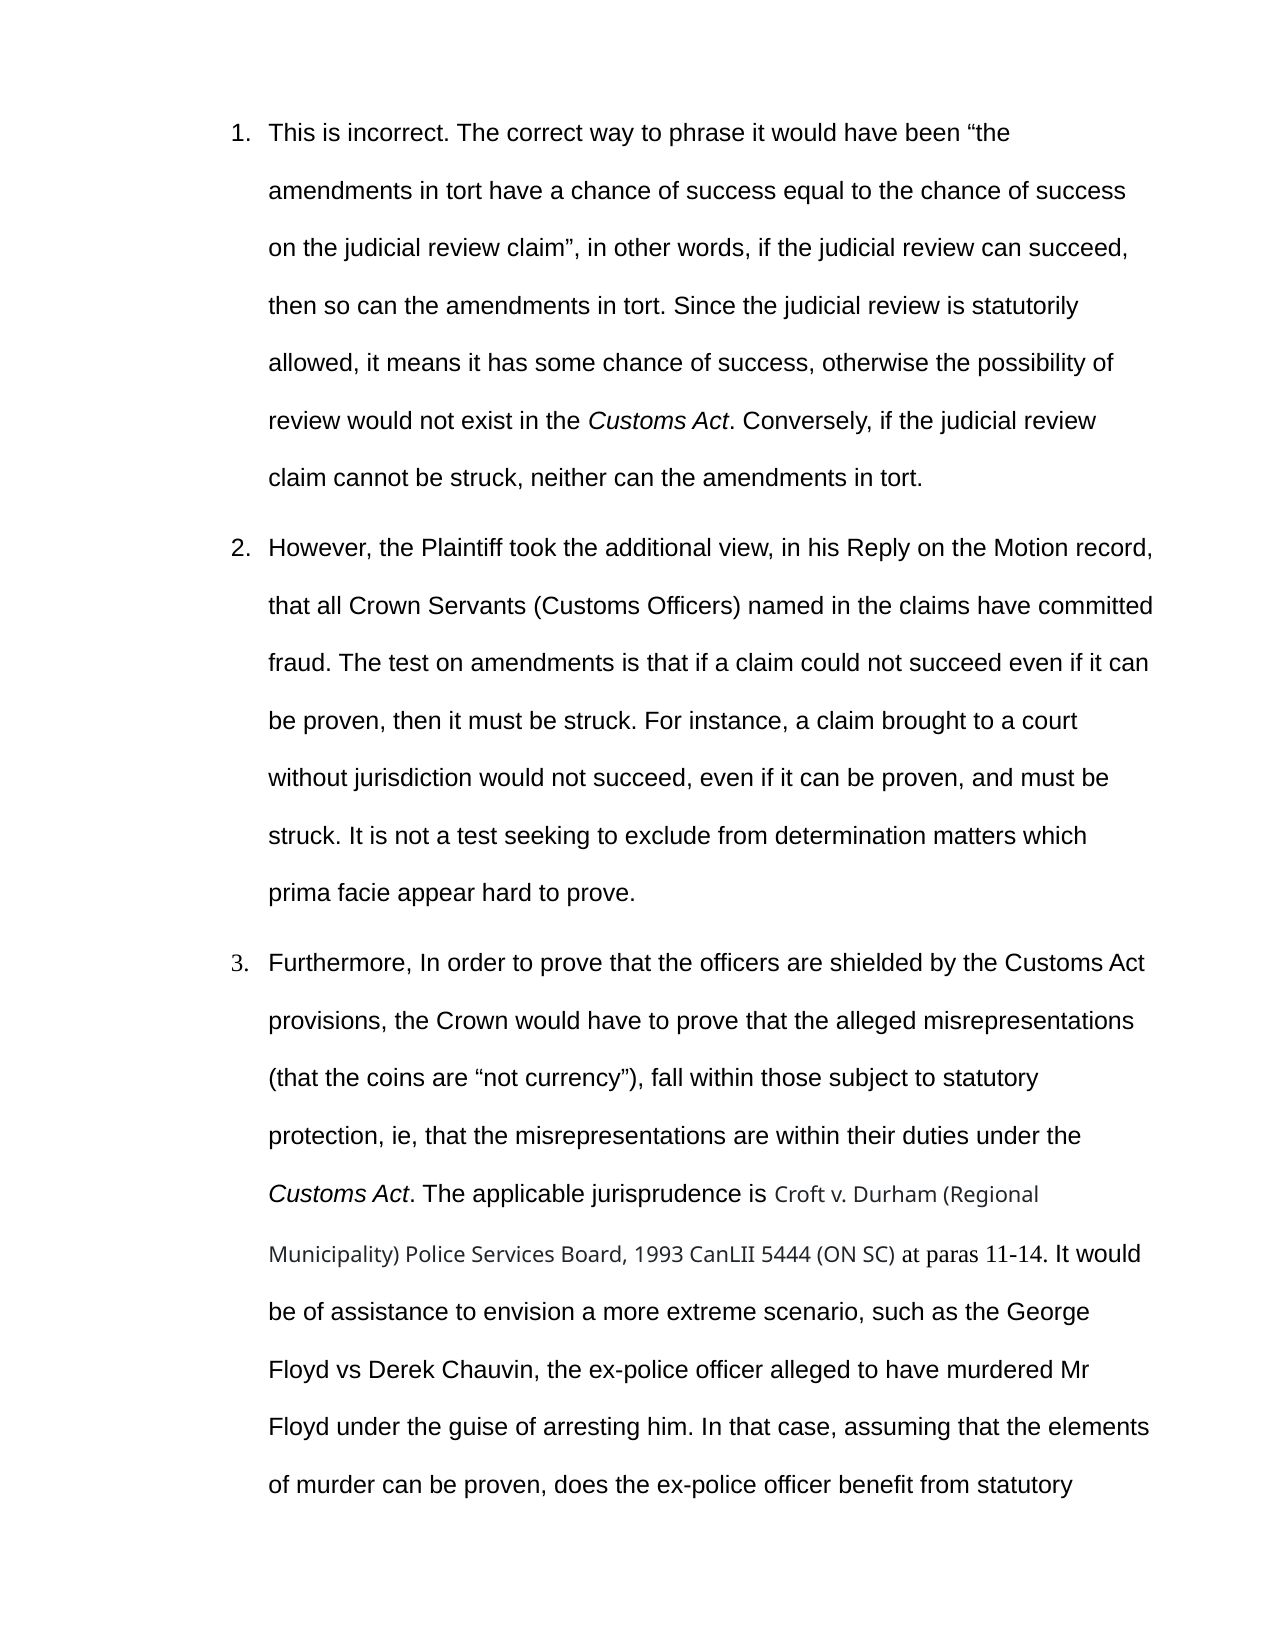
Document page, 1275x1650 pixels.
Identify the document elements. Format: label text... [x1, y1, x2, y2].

list This is incorrect. The correct way to phrase it would have been “the amendments in tort have a chance of success equal to the chance of success on the judicial review claim”, in other words, if the judicial review can succeed, then so can the amendments in tort. Since the judicial review is statutorily allowed, it means it has some chance of success, otherwise the possibility of review would not exist in the Customs Act. Conversely, if the judicial review claim cannot be struck, neither can the amendments in tort. [231, 118, 1157, 492]
list However, the Plaintiff took the additional view, in his Reply on the Motion record, that all Crown Servants (Customs Officers) named in the claims have committed fraud. The test on amendments is that if a claim could not succeed even if it can be proven, then it must be struck. For instance, a claim brought to a court without jurisdiction would not succeed, even if it can be proven, and must be struck. It is not a test seeking to exclude from determination matters which prima facie appear hard to prove. [231, 533, 1157, 907]
list Furthermore, In order to prove that the officers are shielded by the Customs Act provisions, the Crown would have to prove that the alleged misrepresentations (that the coins are “not currency”), fall within those subject to statutory protection, ie, that the misrepresentations are within their duties under the Customs Act. The applicable jurisprudence is Croft v. Durham (Regional Municipality) Police Services Board, 1993 CanLII 5444 (ON SC) at paras 11-14. It would be of assistance to envision a more extreme scenario, such as the George Floyd vs Derek Chauvin, the ex-police officer alleged to have murdered Mr Floyd under the guise of arresting him. In that case, assuming that the elements of murder can be proven, does the ex-police officer benefit from statutory [231, 948, 1157, 1499]
